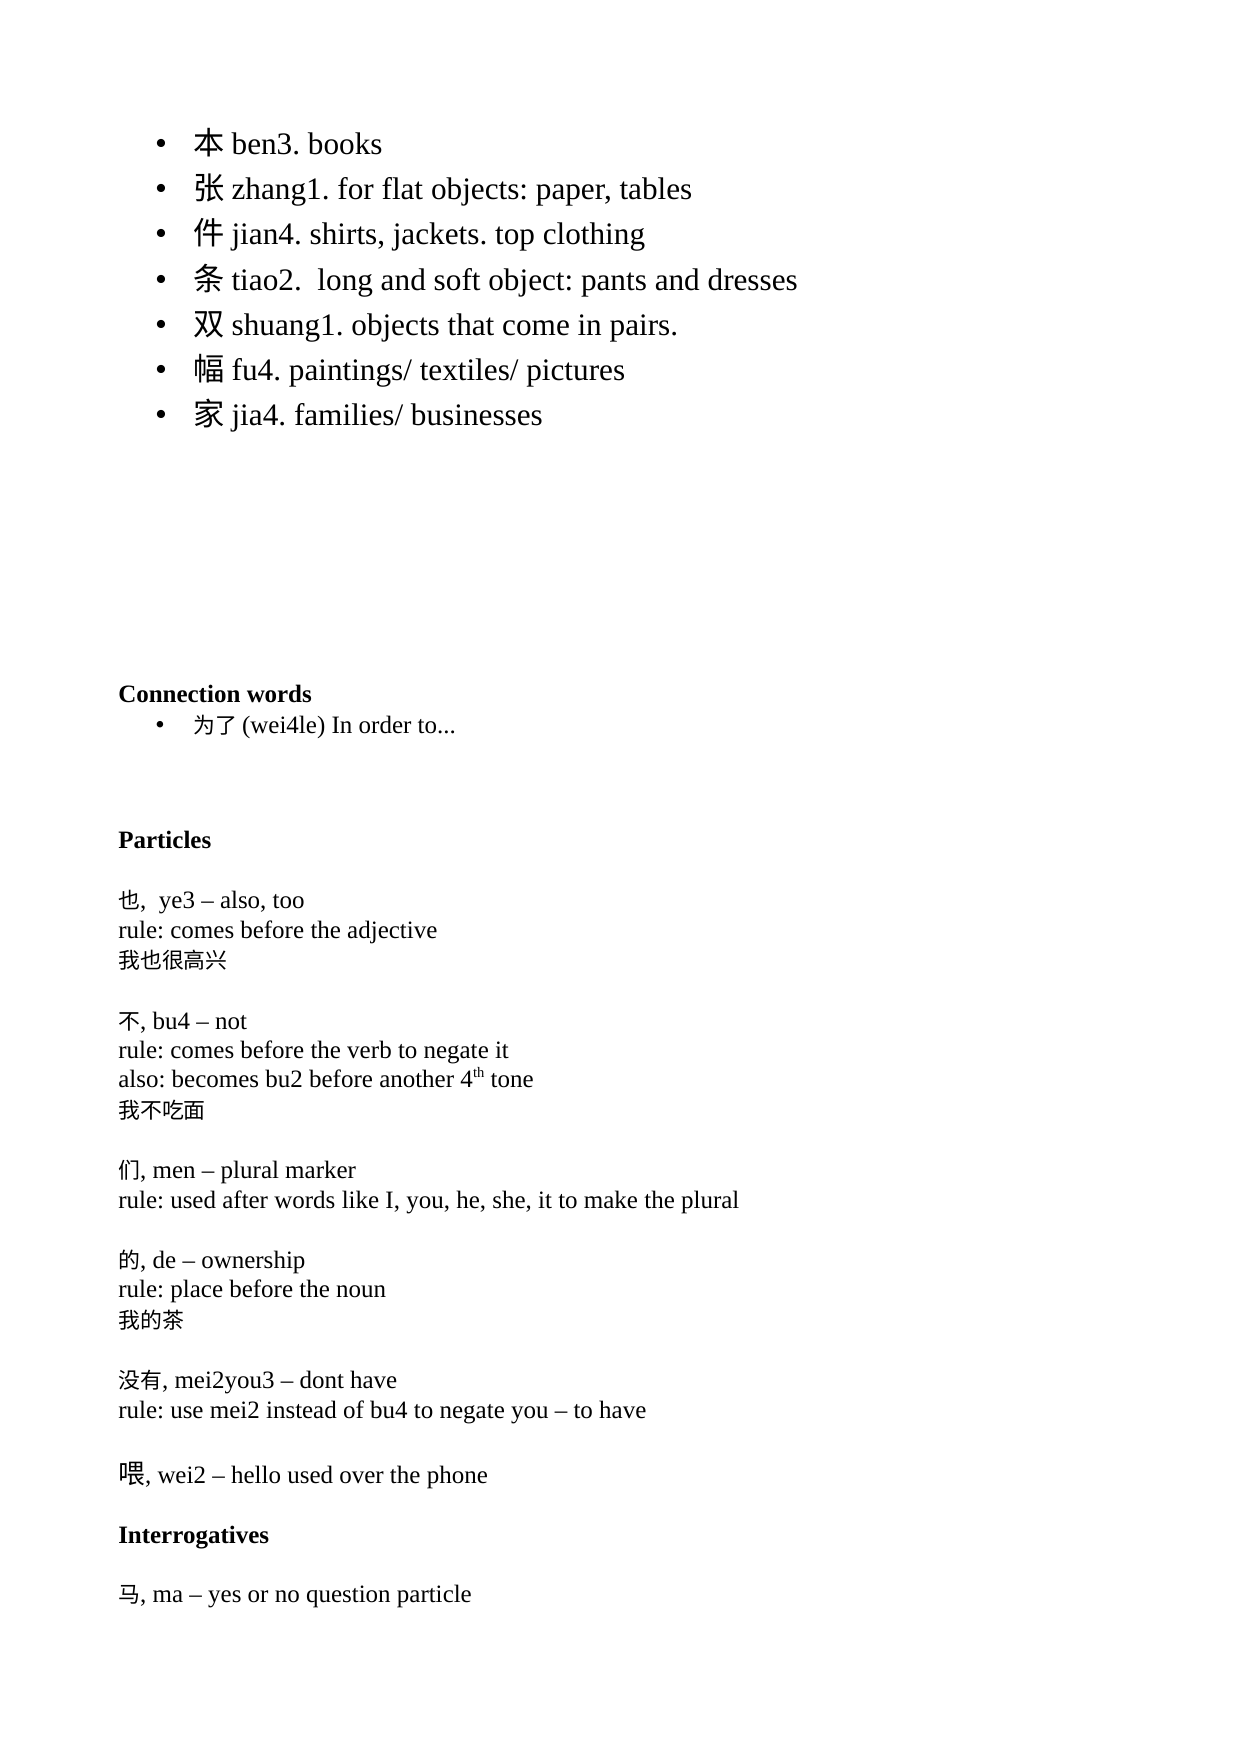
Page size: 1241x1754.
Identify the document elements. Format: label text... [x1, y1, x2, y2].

text rule: place before the noun [118, 1274, 1122, 1303]
text Interrogatives [118, 1520, 1122, 1549]
text rule: use mei2 instead of bu4 to negate you – to have [118, 1395, 1122, 1424]
list 张 zhang1. for flat objects: paper, tables [156, 163, 1122, 208]
text 不, bu4 – not [118, 1004, 1122, 1036]
text 我也很高兴 [118, 943, 1122, 975]
list 幅 fu4. paintings/ textiles/ pictures [156, 344, 1122, 389]
text 马, ma – yes or no question particle [118, 1577, 1122, 1609]
text rule: comes before the verb to negate it [118, 1036, 1122, 1064]
text 们, men – plural marker [118, 1153, 1122, 1185]
text 喂, wei2 – hello used over the phone [118, 1453, 1122, 1491]
text rule: used after words like I, you, he, she, it to make the plural [118, 1185, 1122, 1214]
list 本 ben3. books [156, 118, 1122, 163]
text 没有, mei2you3 – dont have [118, 1363, 1122, 1395]
list 家 jia4. families/ businesses [156, 389, 1122, 434]
text 我的茶 [118, 1303, 1122, 1335]
text Particles [118, 826, 1122, 854]
list 为了 (wei4le) In order to... [156, 708, 1122, 739]
list 条 tiao2. long and soft object: pants and dresses [156, 254, 1122, 299]
list 双 shuang1. objects that come in pairs. [156, 299, 1122, 344]
text 我不吃面 [118, 1093, 1122, 1125]
text rule: comes before the adjective [118, 915, 1122, 943]
text 也, ye3 – also, too [118, 883, 1122, 915]
text 的, de – ownership [118, 1243, 1122, 1274]
list 件 jian4. shirts, jackets. top clothing [156, 208, 1122, 254]
text also: becomes bu2 before another 4th tone [118, 1064, 1122, 1093]
text Connection words [118, 679, 1122, 708]
